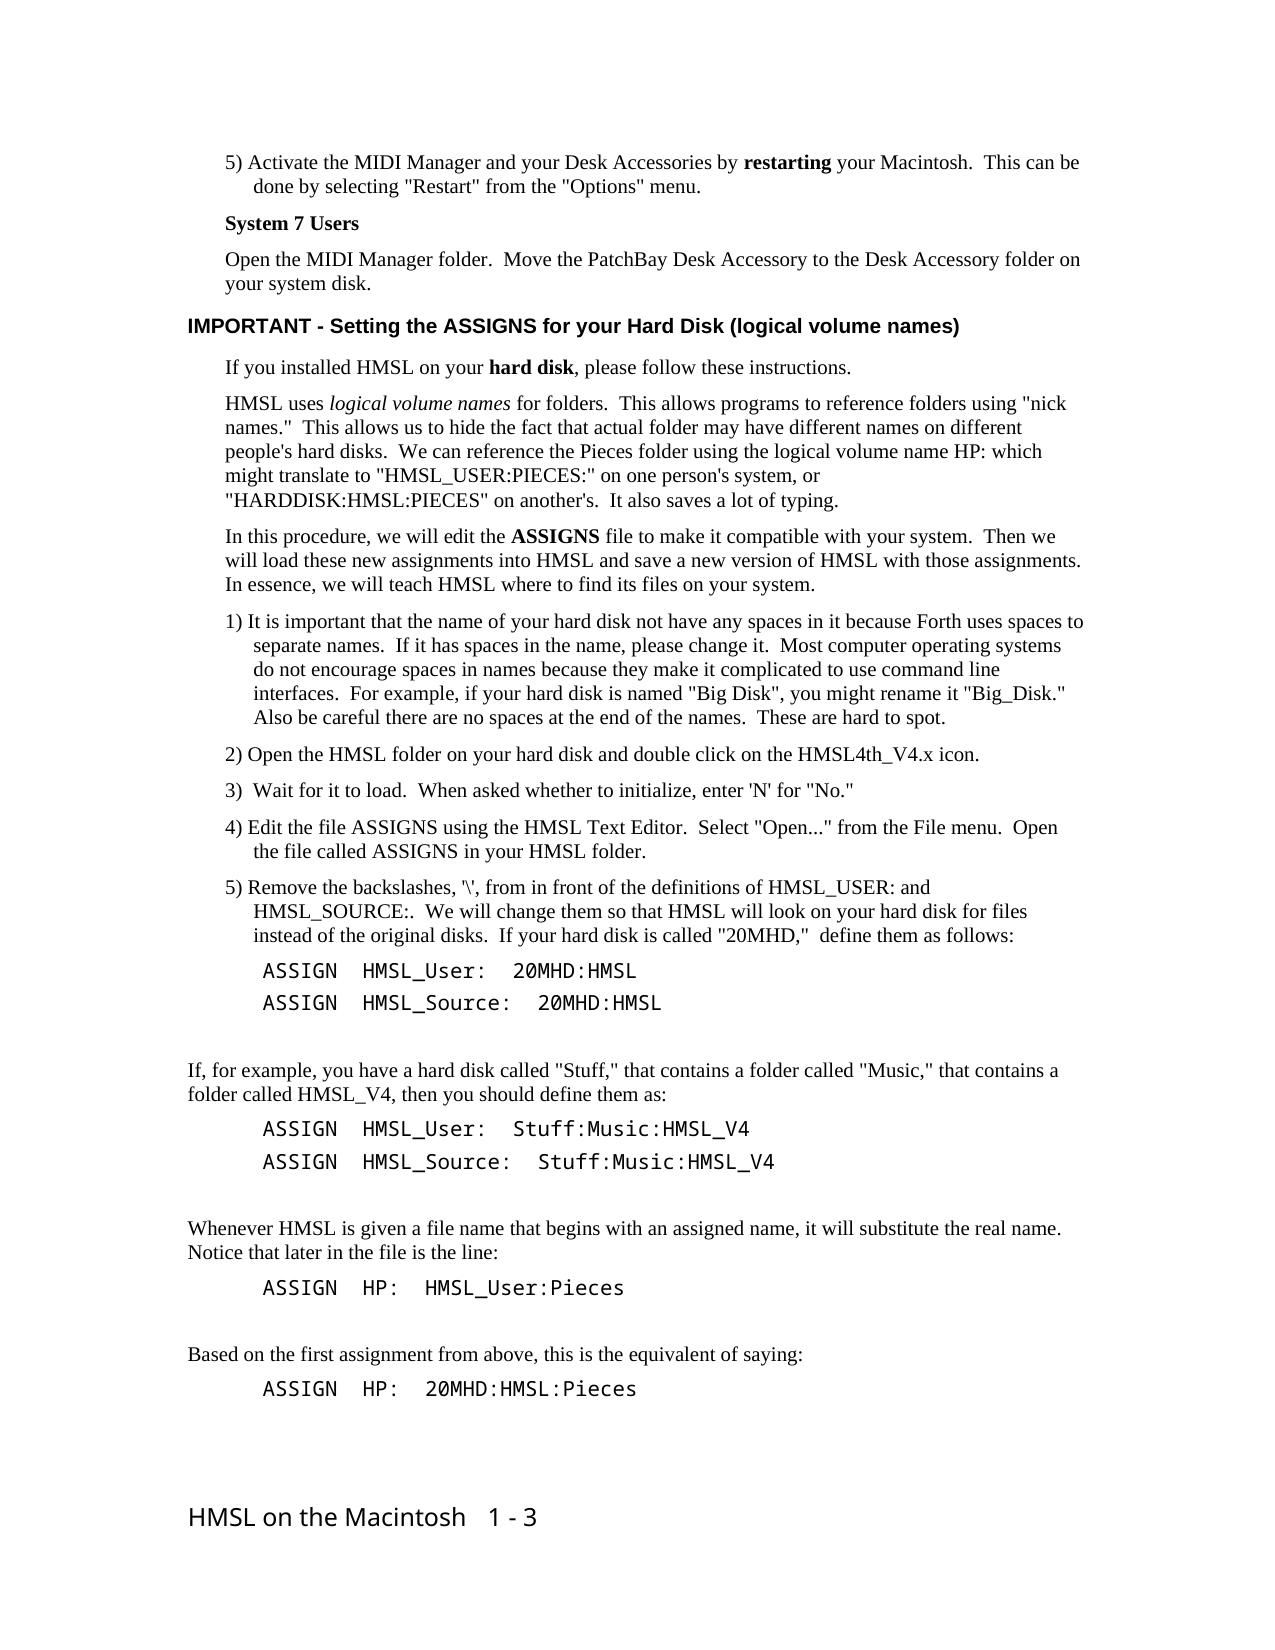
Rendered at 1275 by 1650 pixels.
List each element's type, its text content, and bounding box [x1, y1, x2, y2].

text If, for example, you have a hard disk called "Stuff," that contains a folder called "Music," that contains a folder called HMSL_V4, then you should define them as: [187, 1058, 1087, 1106]
text ASSIGN HMSL_User: 20MHD:HMSL [262, 956, 1087, 984]
text Open the MIDI Manager folder. Move the PatchBay Desk Accessory to the Desk Accessory folder on your system disk. [225, 247, 1087, 295]
text If you installed HMSL on your hard disk, please follow these instructions. [225, 355, 1087, 379]
text Based on the first assignment from above, this is the equivalent of saying: [187, 1342, 1087, 1366]
text ASSIGN HMSL_Source: Stuff:Music:HMSL_V4 [262, 1147, 1087, 1175]
text ASSIGN HP: HMSL_User:Pieces [262, 1273, 1087, 1301]
text In this procedure, we will edit the ASSIGNS file to make it compatible with your system. Then we will load these new assignments into HMSL and save a new version of HMSL with those assignments. In essence, we will teach HMSL where to find its files on your system. [225, 524, 1087, 596]
text System 7 Users [225, 211, 1087, 235]
text 3) Wait for it to load. When asked whether to initialize, enter 'N' for "No." [225, 778, 1087, 802]
text ASSIGN HMSL_User: Stuff:Music:HMSL_V4 [262, 1114, 1087, 1143]
text 4) Edit the file ASSIGNS using the HMSL Text Editor. Select "Open..." from the File menu. Open the file called ASSIGNS in your HMSL folder. [225, 815, 1087, 863]
text HMSL uses logical volume names for folders. This allows programs to reference folders using "nick names." This allows us to hide the fact that actual folder may have different names on different people's hard disks. We can reference the Pieces folder using the logical volume name HP: which might translate to "HMSL_USER:PIECES:" on one person's system, or "HARDDISK:HMSL:PIECES" on another's. It also saves a lot of typing. [225, 391, 1087, 512]
subtitle IMPORTANT - Setting the ASSIGNS for your Hard Disk (logical volume names) [187, 314, 1087, 338]
text 1) It is important that the name of your hard disk not have any spaces in it because Forth uses spaces to separate names. If it has spaces in the name, please change it. Most computer operating systems do not encourage spaces in names because they make it complicated to use command line interfaces. For example, if your hard disk is named "Big Disk", you might rename it "Big_Disk." Also be careful there are no spaces at the end of the names. These are hard to spot. [225, 609, 1087, 729]
text ASSIGN HMSL_Source: 20MHD:HMSL [262, 988, 1087, 1017]
text 2) Open the HMSL folder on your hard disk and double click on the HMSL4th_V4.x icon. [225, 742, 1087, 766]
text ASSIGN HP: 20MHD:HMSL:Pieces [262, 1374, 1087, 1403]
text Whenever HMSL is given a file name that begins with an assigned name, it will substitute the real name. Notice that later in the file is the line: [187, 1216, 1087, 1264]
text 5) Activate the MIDI Manager and your Desk Accessories by restarting your Macintosh. This can be done by selecting "Restart" from the "Options" menu. [225, 150, 1087, 198]
text 5) Remove the backslashes, '\', from in front of the definitions of HMSL_USER: and HMSL_SOURCE:. We will change them so that HMSL will look on your hard disk for files instead of the original disks. If your hard disk is called "20MHD," define them as follows: [225, 875, 1087, 947]
